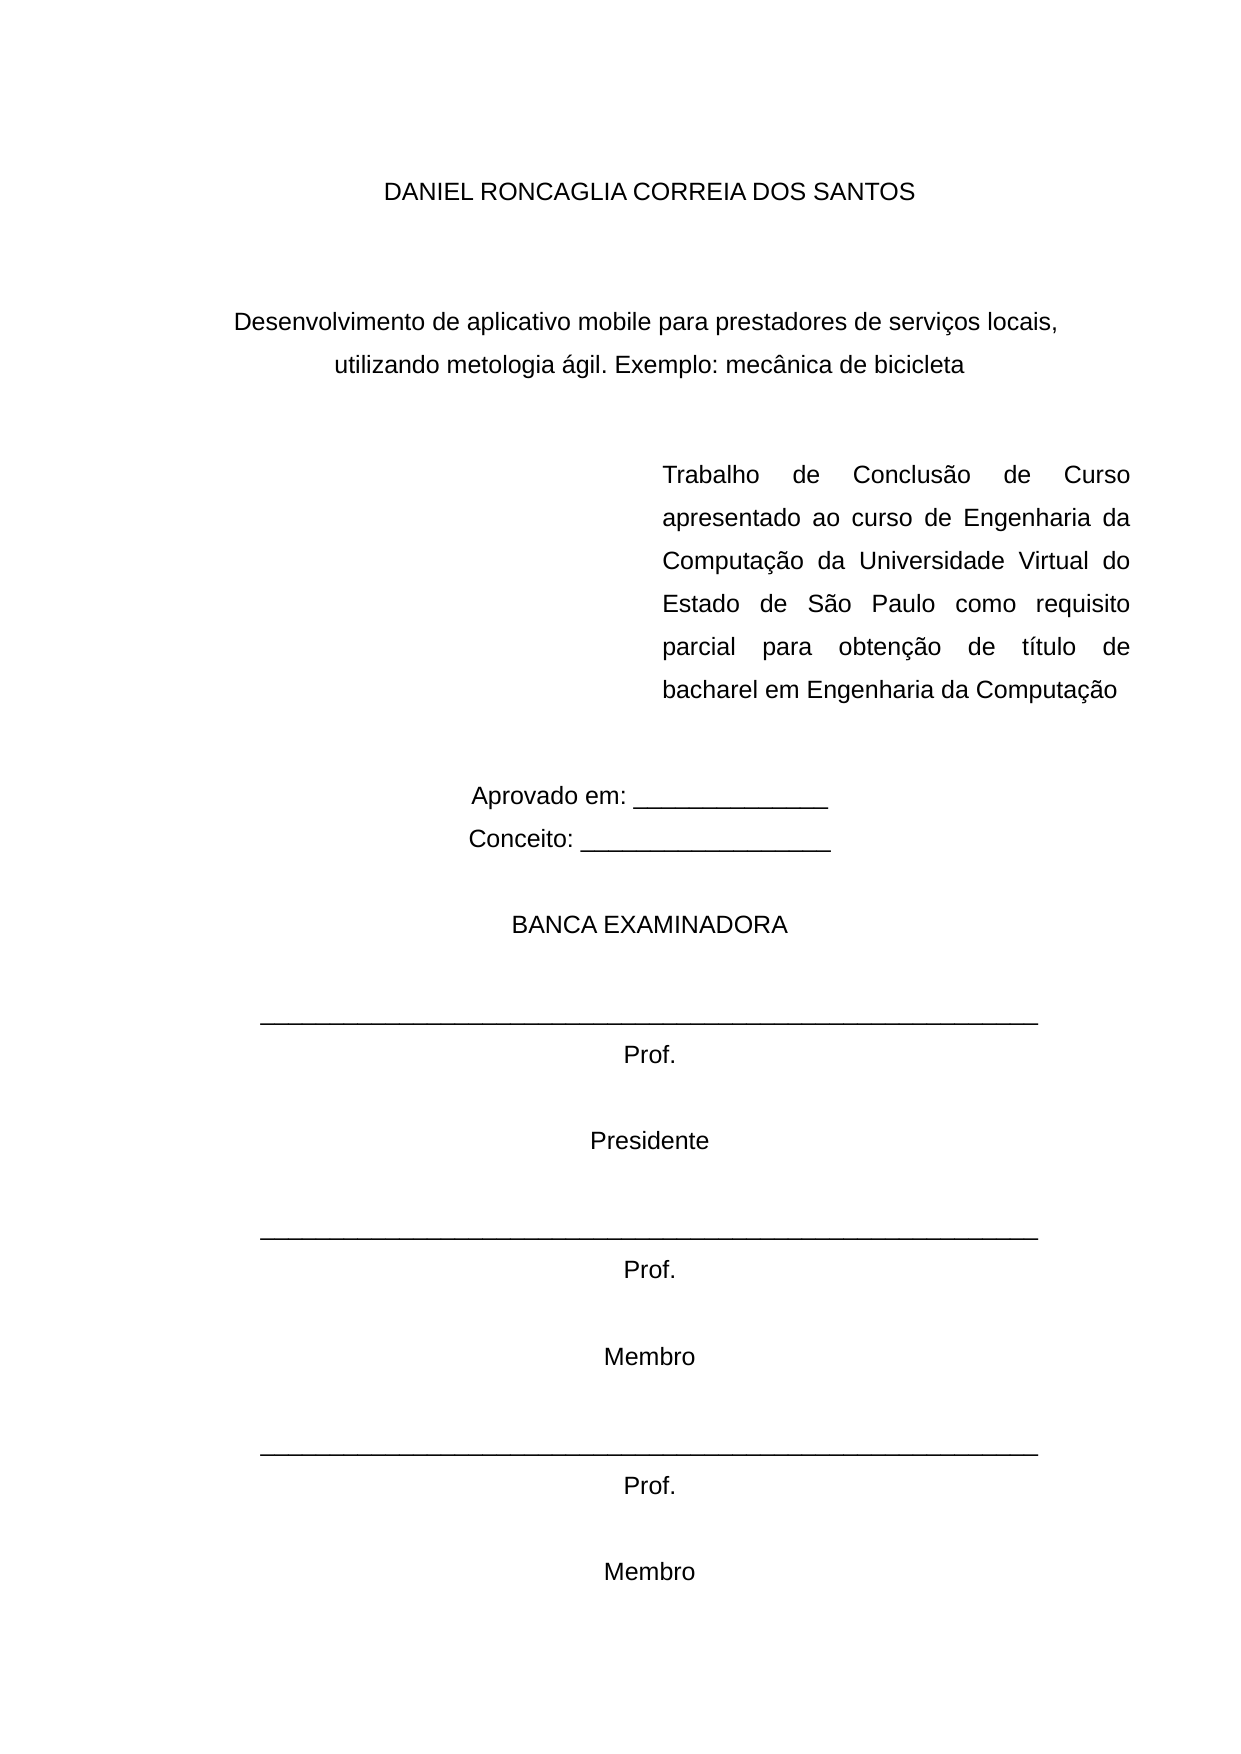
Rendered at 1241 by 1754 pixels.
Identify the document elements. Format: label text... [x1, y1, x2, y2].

text BANCA EXAMINADORA [177, 910, 1122, 939]
text ________________________________________________________ [177, 997, 1122, 1025]
text ________________________________________________________ [177, 1428, 1122, 1457]
text utilizando metologia ágil. Exemplo: mecânica de bicicleta [177, 350, 1122, 378]
text ________________________________________________________ [177, 1212, 1122, 1241]
text Aprovado em: ______________ [177, 781, 1122, 810]
text Membro [177, 1342, 1122, 1370]
text Prof. [177, 1040, 1122, 1068]
text Presidente [177, 1126, 1122, 1155]
text DANIEL RONCAGLIA CORREIA DOS SANTOS [177, 177, 1122, 206]
text Prof. [177, 1471, 1122, 1500]
text Desenvolvimento de aplicativo mobile para prestadores de serviços locais, [177, 307, 1122, 335]
text Membro [177, 1557, 1122, 1586]
text Prof. [177, 1255, 1122, 1284]
text Conceito: __________________ [177, 824, 1122, 853]
